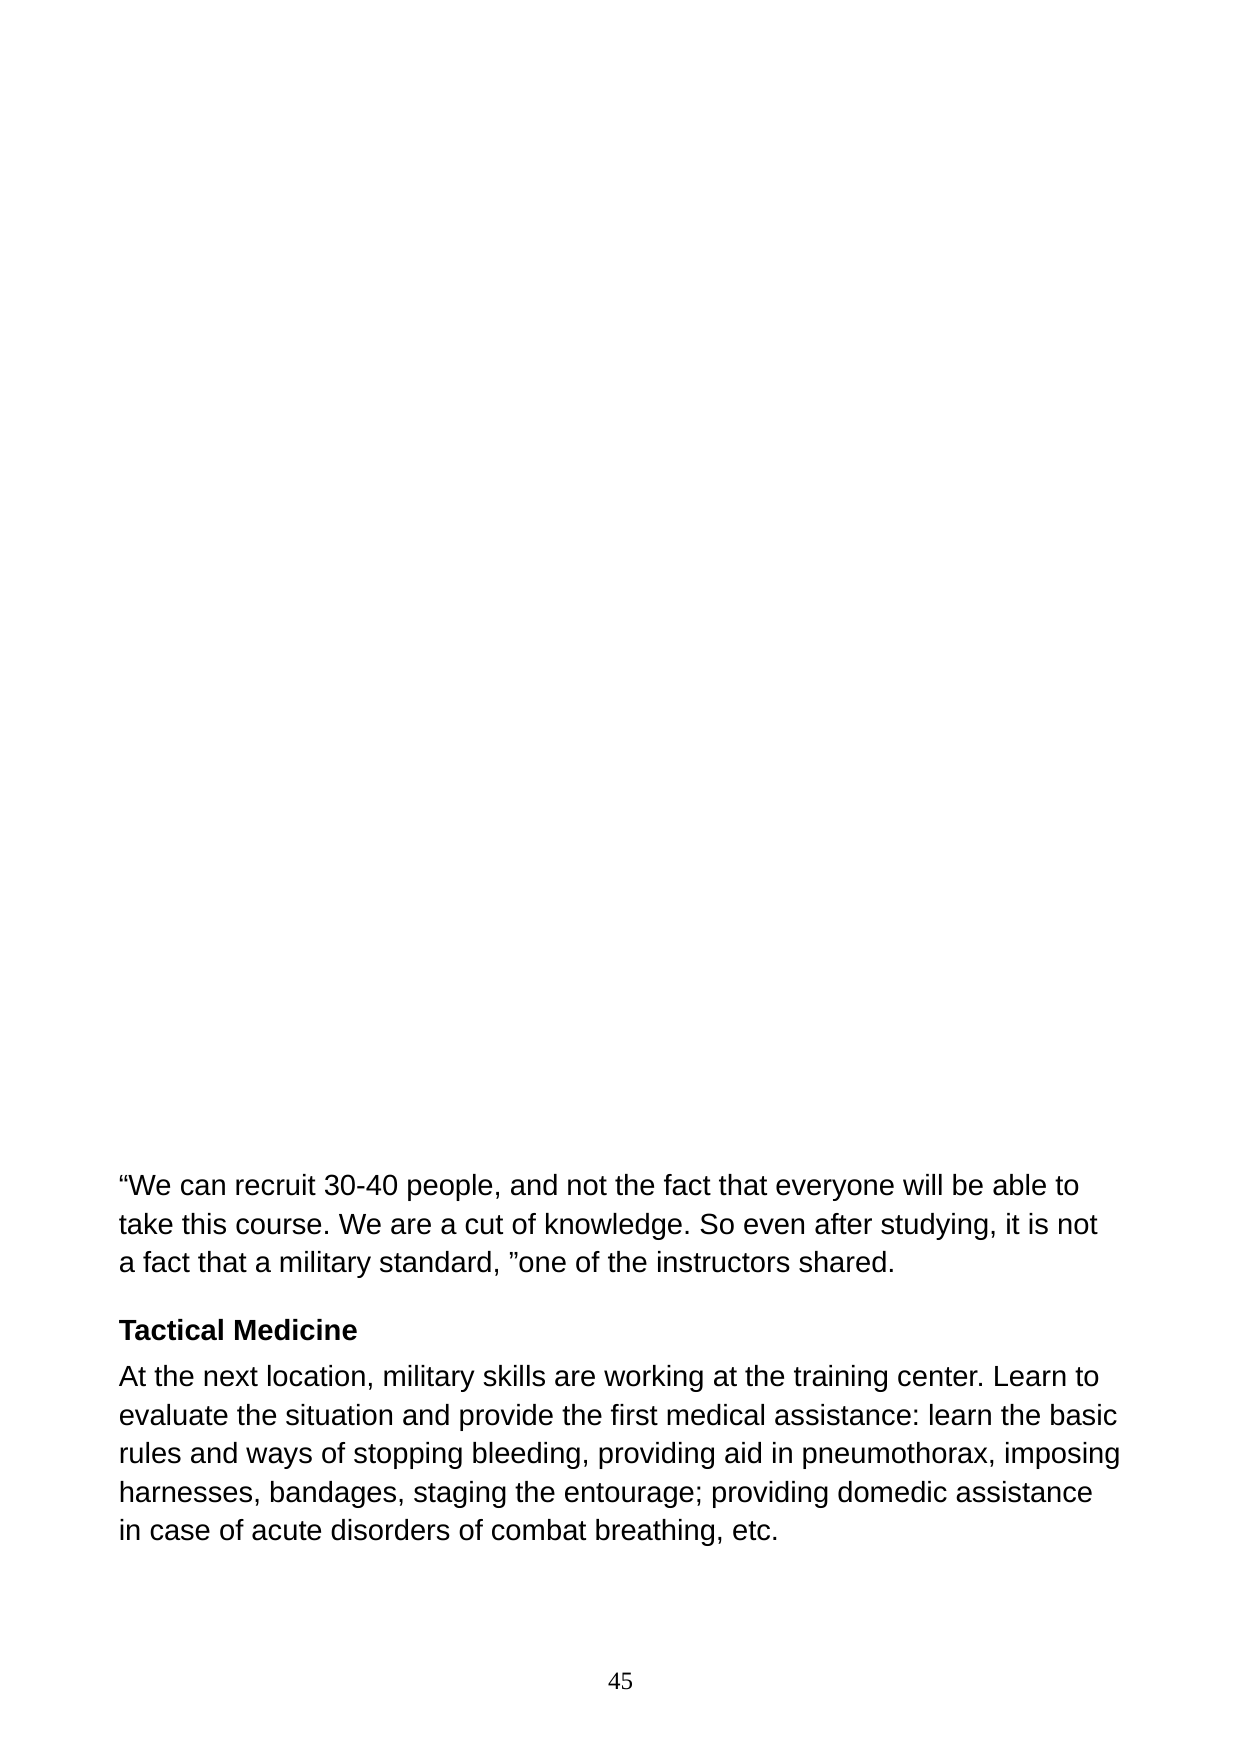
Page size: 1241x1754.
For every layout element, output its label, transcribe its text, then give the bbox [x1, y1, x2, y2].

text “We can recruit 30-40 people, and not the fact that everyone will be able to take this course. We are a cut of knowledge. So even after studying, it is not a fact that a military standard, ”one of the instructors shared. [118, 118, 1122, 1279]
text At the next location, military skills are working at the training center. Learn to evaluate the situation and provide the first medical assistance: learn the basic rules and ways of stopping bleeding, providing aid in pneumothorax, imposing harnesses, bandages, staging the entourage; providing domedic assistance in case of acute disorders of combat breathing, etc. [118, 1359, 1122, 1547]
subtitle Tactical Medicine [118, 1313, 1122, 1347]
